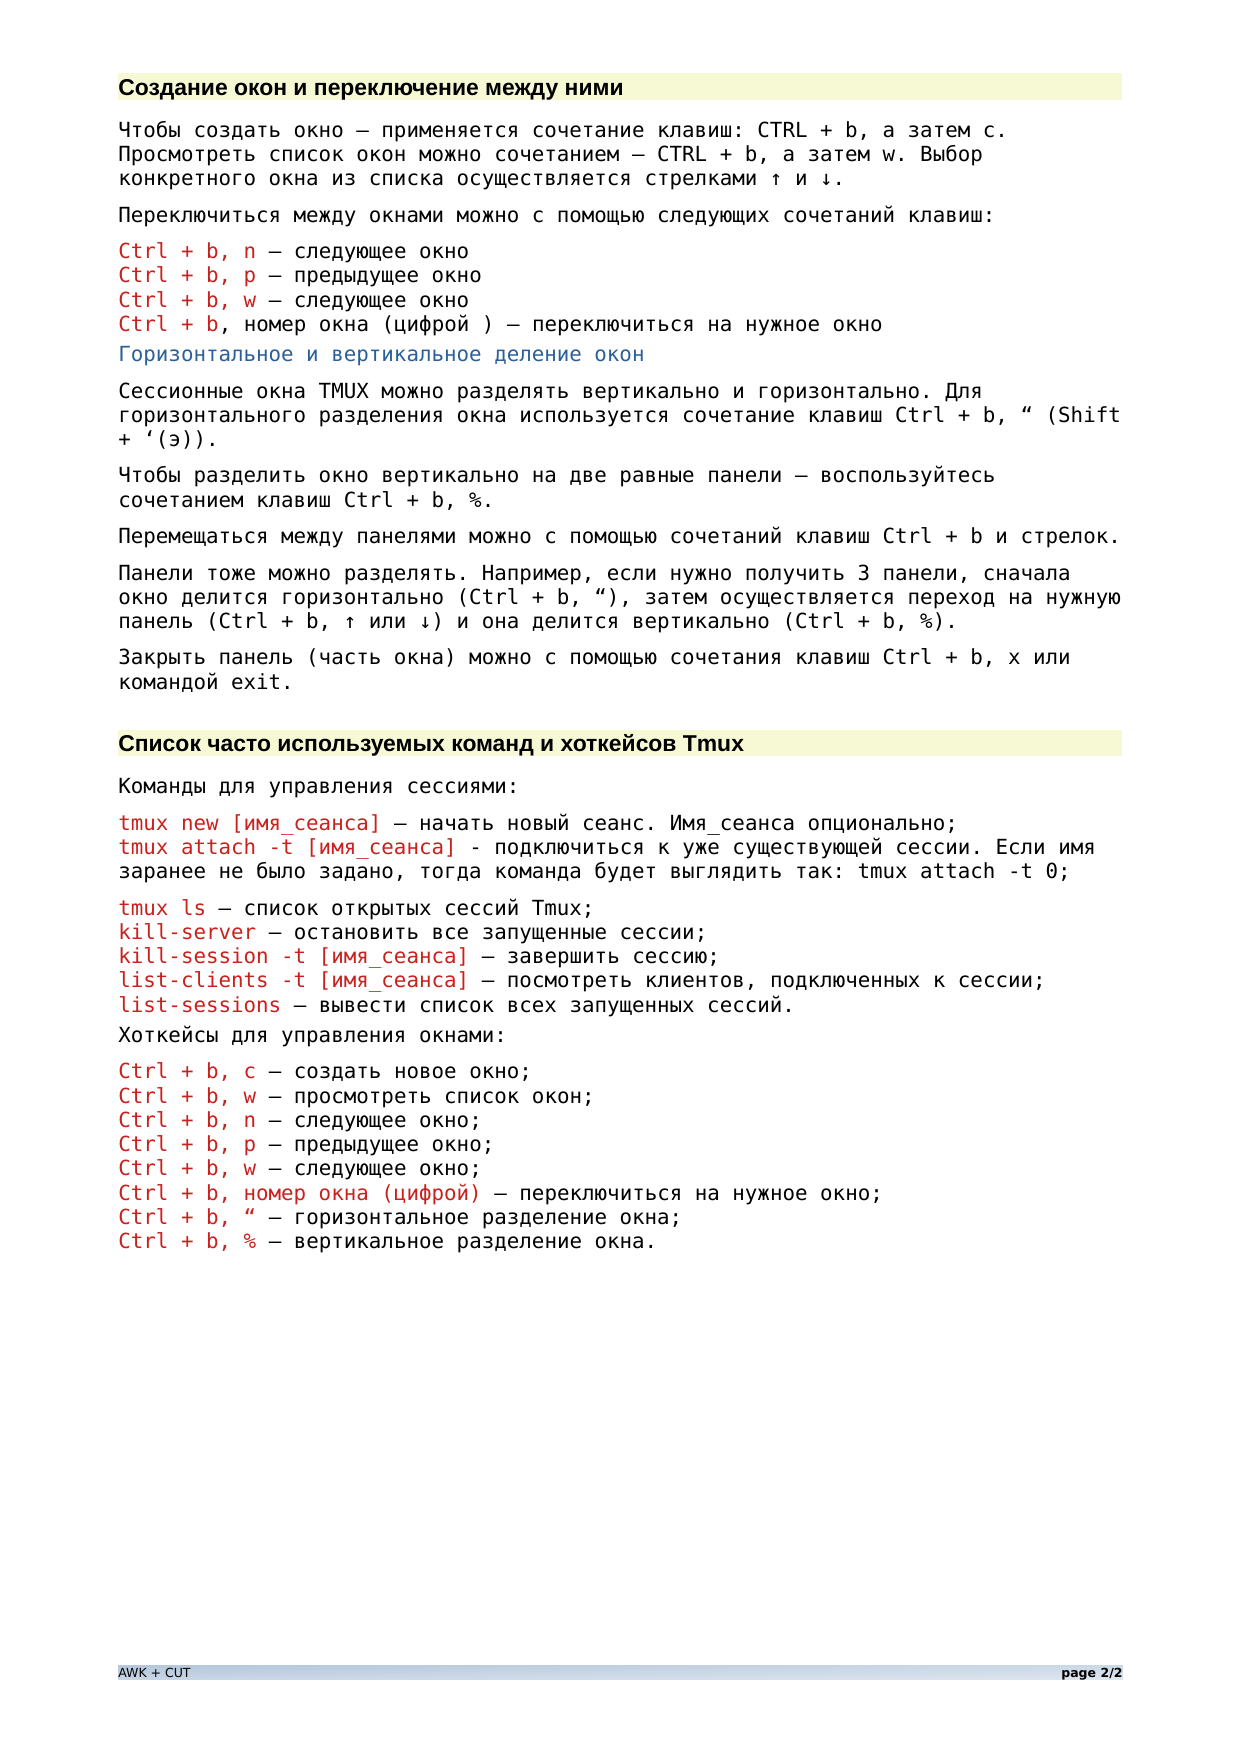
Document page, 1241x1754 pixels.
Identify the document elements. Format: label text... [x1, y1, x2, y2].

text Ctrl + b, p — предыдущее окно [118, 263, 1122, 288]
text Закрыть панель (часть окна) можно с помощью сочетания клавиш Ctrl + b, x или командой exit. [118, 645, 1122, 694]
text Ctrl + b, % — вертикальное разделение окна. [118, 1229, 1122, 1253]
text Ctrl + b, номер окна (цифрой) — переключиться на нужное окно; [118, 1181, 1122, 1205]
text Ctrl + b, n — следующее окно; [118, 1108, 1122, 1132]
text Чтобы создать окно — применяется сочетание клавиш: CTRL + b, а затем c. Просмотреть список окон можно сочетанием — CTRL + b, а затем w. Выбор конкретного окна из списка осуществляется стрелками ↑ и ↓. [118, 118, 1122, 191]
text kill-server — остановить все запущенные сессии; [118, 920, 1122, 944]
text Ctrl + b, p — предыдущее окно; [118, 1132, 1122, 1156]
text Горизонтальное и вертикальное деление окон [118, 342, 1122, 367]
text tmux attach -t [имя_сеанса] - подключиться к уже существующей сессии. Если имя заранее не было задано, тогда команда будет выглядить так: tmux attach -t 0; [118, 835, 1122, 883]
text Чтобы разделить окно вертикально на две равные панели — воспользуйтесь сочетанием клавиш Ctrl + b, %. [118, 463, 1122, 512]
subtitle Создание окон и переключение между ними [118, 73, 1122, 100]
text Хоткейсы для управления окнами: [118, 1023, 1122, 1047]
text Ctrl + b, “ — горизонтальное разделение окна; [118, 1205, 1122, 1229]
text Ctrl + b, w — следующее окно [118, 288, 1122, 312]
text Ctrl + b, c — создать новое окно; [118, 1059, 1122, 1084]
text Ctrl + b, w — просмотреть список окон; [118, 1084, 1122, 1108]
text Ctrl + b, номер окна (цифрой ) — переключиться на нужное окно [118, 312, 1122, 336]
text Сессионные окна TMUX можно разделять вертикально и горизонтально. Для горизонтального разделения окна используется сочетание клавиш Ctrl + b, “ (Shift + ‘(э)). [118, 379, 1122, 451]
subtitle Список часто используемых команд и хоткейсов Tmux [118, 730, 1122, 756]
text list-sessions — вывести список всех запущенных сессий. [118, 993, 1122, 1017]
text Перемещаться между панелями можно с помощью сочетаний клавиш Ctrl + b и стрелок. [118, 524, 1122, 548]
text tmux new [имя_сеанса] — начать новый сеанс. Имя_сеанса опционально; [118, 811, 1122, 835]
text kill-session -t [имя_сеанса] — завершить сессию; [118, 944, 1122, 968]
text Ctrl + b, w — следующее окно; [118, 1156, 1122, 1181]
text Команды для управления сессиями: [118, 774, 1122, 799]
text Ctrl + b, n — следующее окно [118, 239, 1122, 263]
text tmux ls — список открытых сессий Tmux; [118, 896, 1122, 920]
text Переключиться между окнами можно с помощью следующих сочетаний клавиш: [118, 203, 1122, 227]
text list-clients -t [имя_сеанса] — посмотреть клиентов, подключенных к сессии; [118, 968, 1122, 993]
text Панели тоже можно разделять. Например, если нужно получить 3 панели, сначала окно делится горизонтально (Ctrl + b, “), затем осуществляется переход на нужную панель (Ctrl + b, ↑ или ↓) и она делится вертикально (Ctrl + b, %). [118, 561, 1122, 633]
